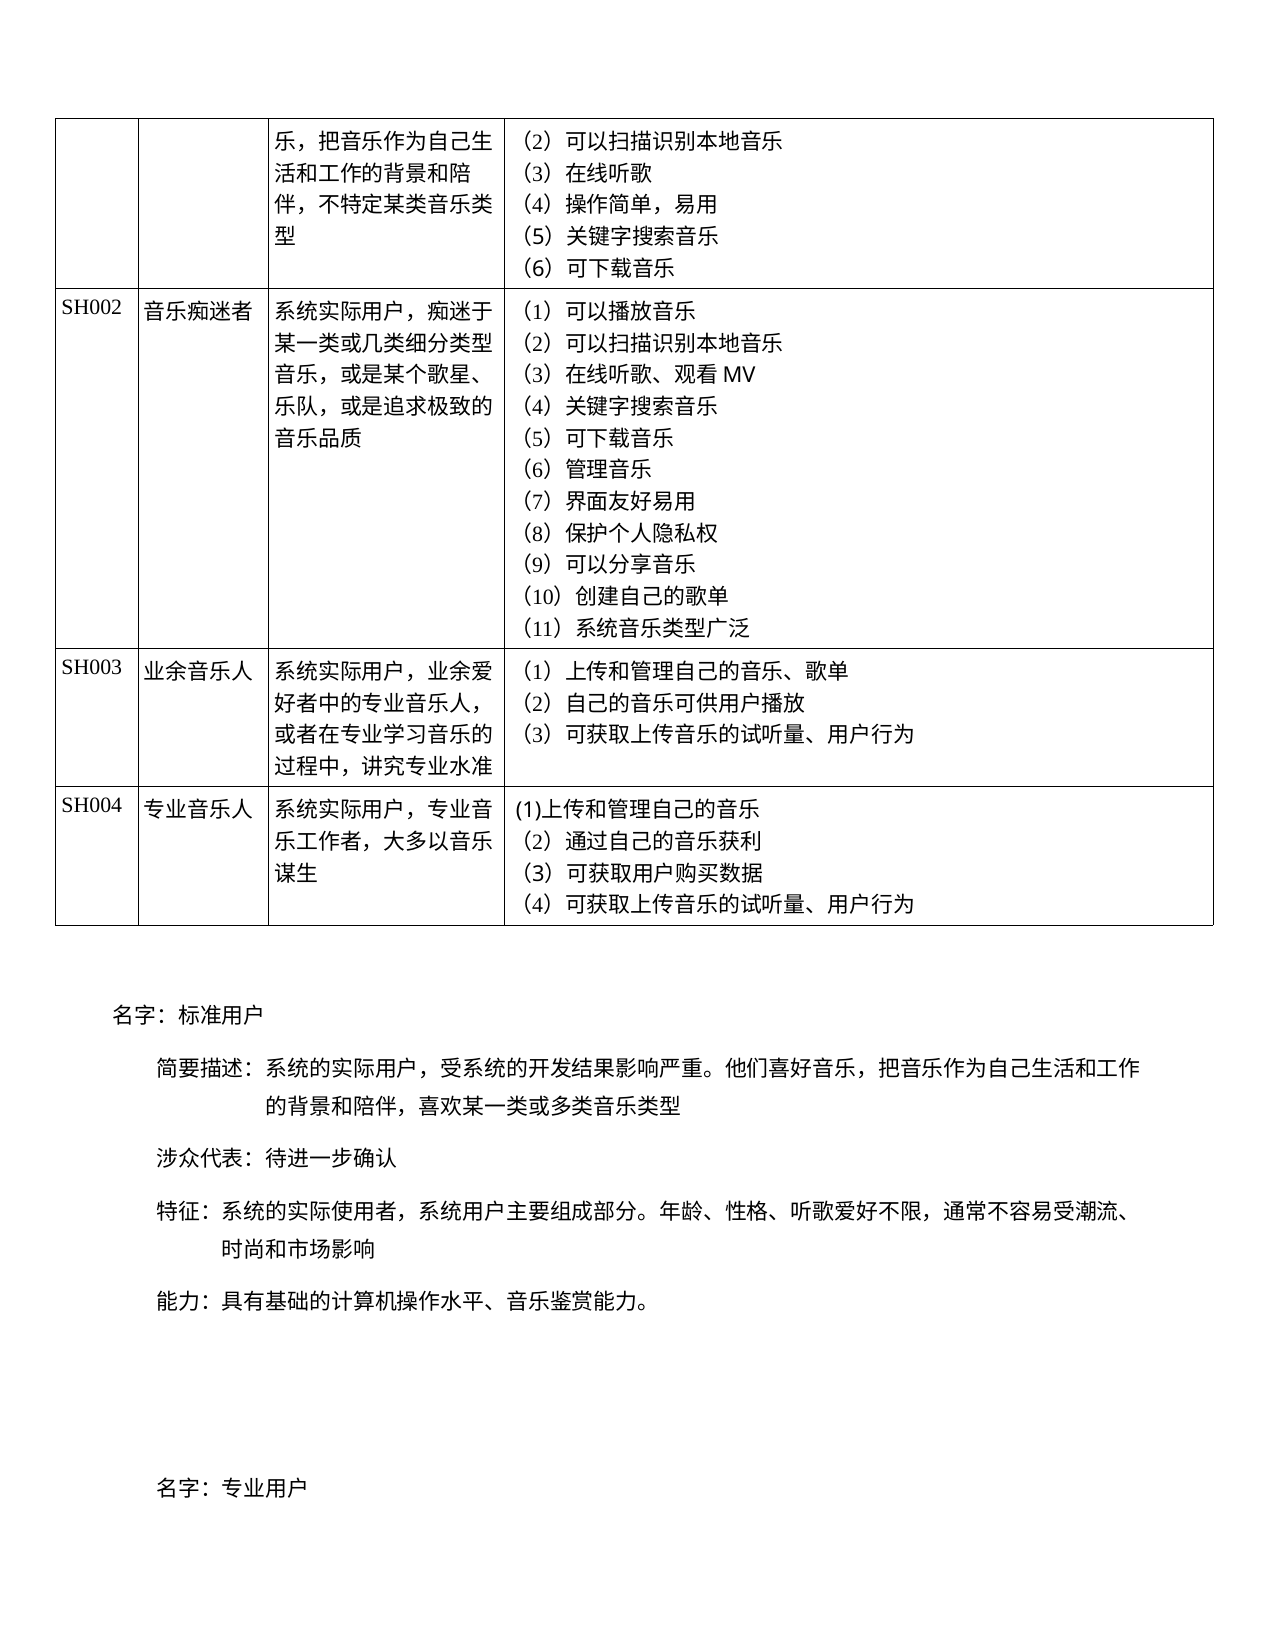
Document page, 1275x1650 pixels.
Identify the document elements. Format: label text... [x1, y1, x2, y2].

table_cell 音乐痴迷者 [139, 289, 268, 648]
text 简要描述：系统的实际用户，受系统的开发结果影响严重。他们喜好音乐，把音乐作为自己生活和工作 的背景和陪伴，喜欢某一类或多类音乐类型 [112, 1051, 1156, 1121]
table_cell 系统实际用户，痴迷于某一类或几类细分类型音乐，或是某个歌星、乐队，或是追求极致的音乐品质 [269, 289, 504, 648]
text 名字：专业用户 [112, 1471, 1156, 1503]
table_cell (1)上传和管理自己的音乐 （2）通过自己的音乐获利 （3）可获取用户购买数据 （4）可获取上传音乐的试听量、用户行为 [505, 787, 1213, 925]
table_header 乐，把音乐作为自己生活和工作的背景和陪伴，不特定某类音乐类型 [269, 119, 504, 288]
table_header [56, 119, 138, 288]
text 名字：标准用户 [112, 998, 1156, 1030]
text 特征：系统的实际使用者，系统用户主要组成部分。年龄、性格、听歌爱好不限，通常不容易受潮流、 时尚和市场影响 [112, 1194, 1156, 1263]
table_cell 专业音乐人 [139, 787, 268, 925]
text 涉众代表：待进一步确认 [112, 1141, 1156, 1173]
table_cell 业余音乐人 [139, 649, 268, 786]
table_header （2）可以扫描识别本地音乐 （3）在线听歌 （4）操作简单，易用 （5）关键字搜索音乐 （6）可下载音乐 [505, 119, 1213, 288]
table_header [139, 119, 268, 288]
table_cell （1）可以播放音乐 （2）可以扫描识别本地音乐 （3）在线听歌、观看MV （4）关键字搜索音乐 （5）可下载音乐 （6）管理音乐 （7）界面友好易用 （8）保护个人隐私权 （9）可以分享音乐 （10）创建自己的歌单 （11）系统音乐类型广泛 [505, 289, 1213, 648]
table_cell SH002 [56, 289, 138, 648]
table_cell （1）上传和管理自己的音乐、歌单 （2）自己的音乐可供用户播放 （3）可获取上传音乐的试听量、用户行为 [505, 649, 1213, 786]
table_cell 系统实际用户，专业音乐工作者，大多以音乐谋生 [269, 787, 504, 925]
table_cell SH003 [56, 649, 138, 786]
table_cell 系统实际用户，业余爱好者中的专业音乐人，或者在专业学习音乐的过程中，讲究专业水准 [269, 649, 504, 786]
table_cell SH004 [56, 787, 138, 925]
text 能力：具有基础的计算机操作水平、音乐鉴赏能力。 [112, 1284, 1156, 1316]
